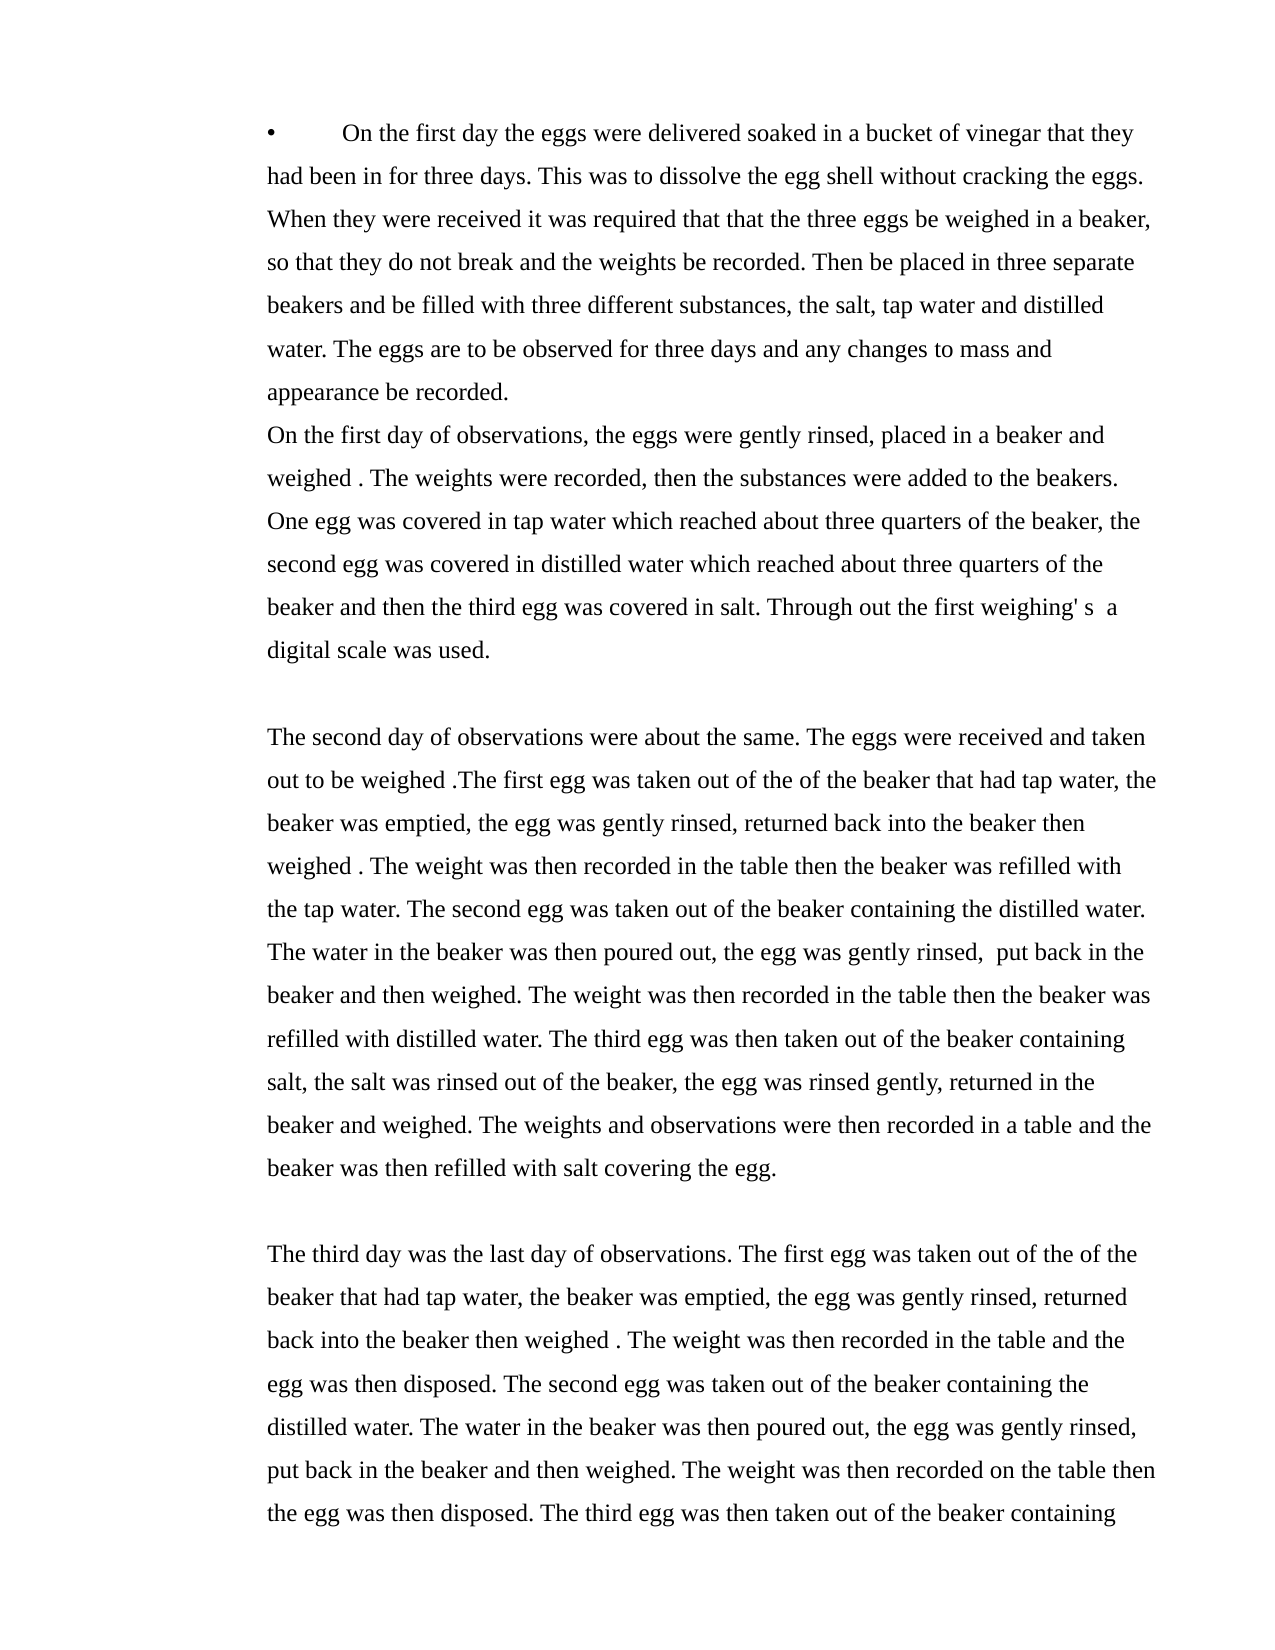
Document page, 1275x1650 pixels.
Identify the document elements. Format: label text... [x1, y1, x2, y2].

text The second day of observations were about the same. The eggs were received and taken out to be weighed .The first egg was taken out of the of the beaker that had tap water, the beaker was emptied, the egg was gently rinsed, returned back into the beaker then weighed . The weight was then recorded in the table then the beaker was refilled with the tap water. The second egg was taken out of the beaker containing the distilled water. The water in the beaker was then poured out, the egg was gently rinsed, put back in the beaker and then weighed. The weight was then recorded in the table then the beaker was refilled with distilled water. The third egg was then taken out of the beaker containing salt, the salt was rinsed out of the beaker, the egg was rinsed gently, returned in the beaker and weighed. The weights and observations were then recorded in a table and the beaker was then refilled with salt covering the egg. [267, 722, 1157, 1182]
list On the first day of observations, the eggs were gently rinsed, placed in a beaker and weighed . The weights were recorded, then the substances were added to the beakers. One egg was covered in tap water which reached about three quarters of the beaker, the second egg was covered in distilled water which reached about three quarters of the beaker and then the third egg was covered in salt. Through out the first weighing' s a digital scale was used. [267, 420, 1157, 664]
list On the first day the eggs were delivered soaked in a bucket of vinegar that they had been in for three days. This was to dissolve the egg shell without cracking the eggs. When they were received it was required that that the three eggs be weighed in a beaker, so that they do not break and the weights be recorded. Then be placed in three separate beakers and be filled with three different substances, the salt, tap water and distilled water. The eggs are to be observed for three days and any changes to mass and appearance be recorded. [267, 118, 1157, 406]
text The third day was the last day of observations. The first egg was taken out of the of the beaker that had tap water, the beaker was emptied, the egg was gently rinsed, returned back into the beaker then weighed . The weight was then recorded in the table and the egg was then disposed. The second egg was taken out of the beaker containing the distilled water. The water in the beaker was then poured out, the egg was gently rinsed, put back in the beaker and then weighed. The weight was then recorded on the table then the egg was then disposed. The third egg was then taken out of the beaker containing [267, 1239, 1157, 1527]
